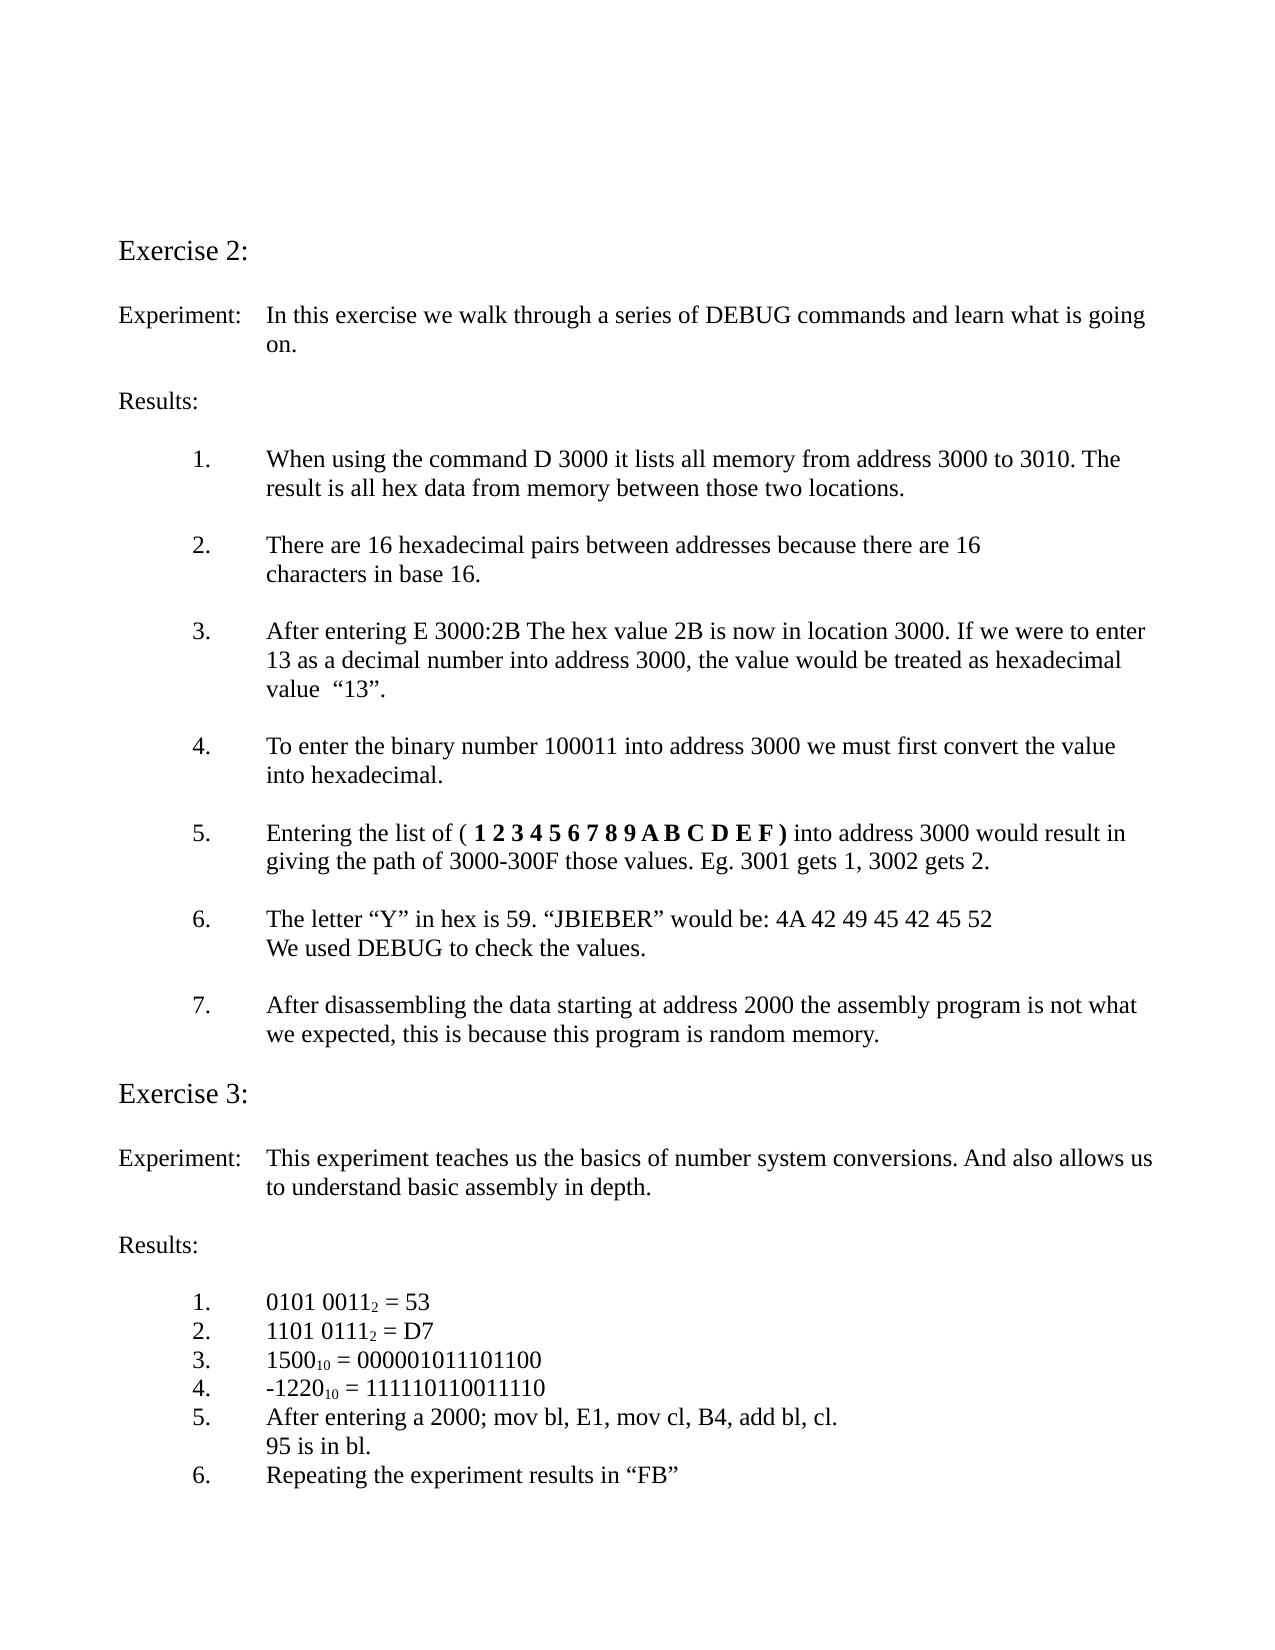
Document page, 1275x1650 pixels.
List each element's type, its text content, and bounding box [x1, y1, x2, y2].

text We used DEBUG to check the values. [118, 933, 1157, 961]
text 5. Entering the list of ( 1 2 3 4 5 6 7 8 9 A B C D E F ) into address 3000 would result in giving the path of 3000-300F those values. Eg. 3001 gets 1, 3002 gets 2. [118, 818, 1157, 875]
text 4. To enter the binary number 100011 into address 3000 we must first convert the value into hexadecimal. [118, 731, 1157, 789]
text Exercise 2: [118, 233, 1157, 267]
text 3. After entering E 3000:2B The hex value 2B is now in location 3000. If we were to enter 13 as a decimal number into address 3000, the value would be treated as hexadecimal value “13”. [118, 616, 1157, 703]
text 5. After entering a 2000; mov bl, E1, mov cl, B4, add bl, cl. [118, 1402, 1157, 1431]
text 6. Repeating the experiment results in “FB” [118, 1460, 1157, 1488]
text 2. There are 16 hexadecimal pairs between addresses because there are 16 characters in base 16. [118, 530, 1157, 588]
text 2. 1101 01112 = D7 [118, 1316, 1157, 1345]
text 7. After disassembling the data starting at address 2000 the assembly program is not what we expected, this is because this program is random memory. [118, 990, 1157, 1048]
text Exercise 3: [118, 1076, 1157, 1110]
text Results: [118, 1230, 1157, 1258]
text 3. 150010 = 000001011101100 [118, 1345, 1157, 1373]
text 1. 0101 00112 = 53 [118, 1287, 1157, 1316]
text Experiment: In this exercise we walk through a series of DEBUG commands and learn what is going on. [118, 300, 1157, 358]
text 4. -122010 = 111110110011110 [118, 1373, 1157, 1402]
text 95 is in bl. [118, 1431, 1157, 1460]
text 6. The letter “Y” in hex is 59. “JBIEBER” would be: 4A 42 49 45 42 45 52 [118, 904, 1157, 933]
text 1. When using the command D 3000 it lists all memory from address 3000 to 3010. The result is all hex data from memory between those two locations. [118, 444, 1157, 501]
text Results: [118, 386, 1157, 415]
text Experiment: This experiment teaches us the basics of number system conversions. And also allows us to understand basic assembly in depth. [118, 1143, 1157, 1201]
